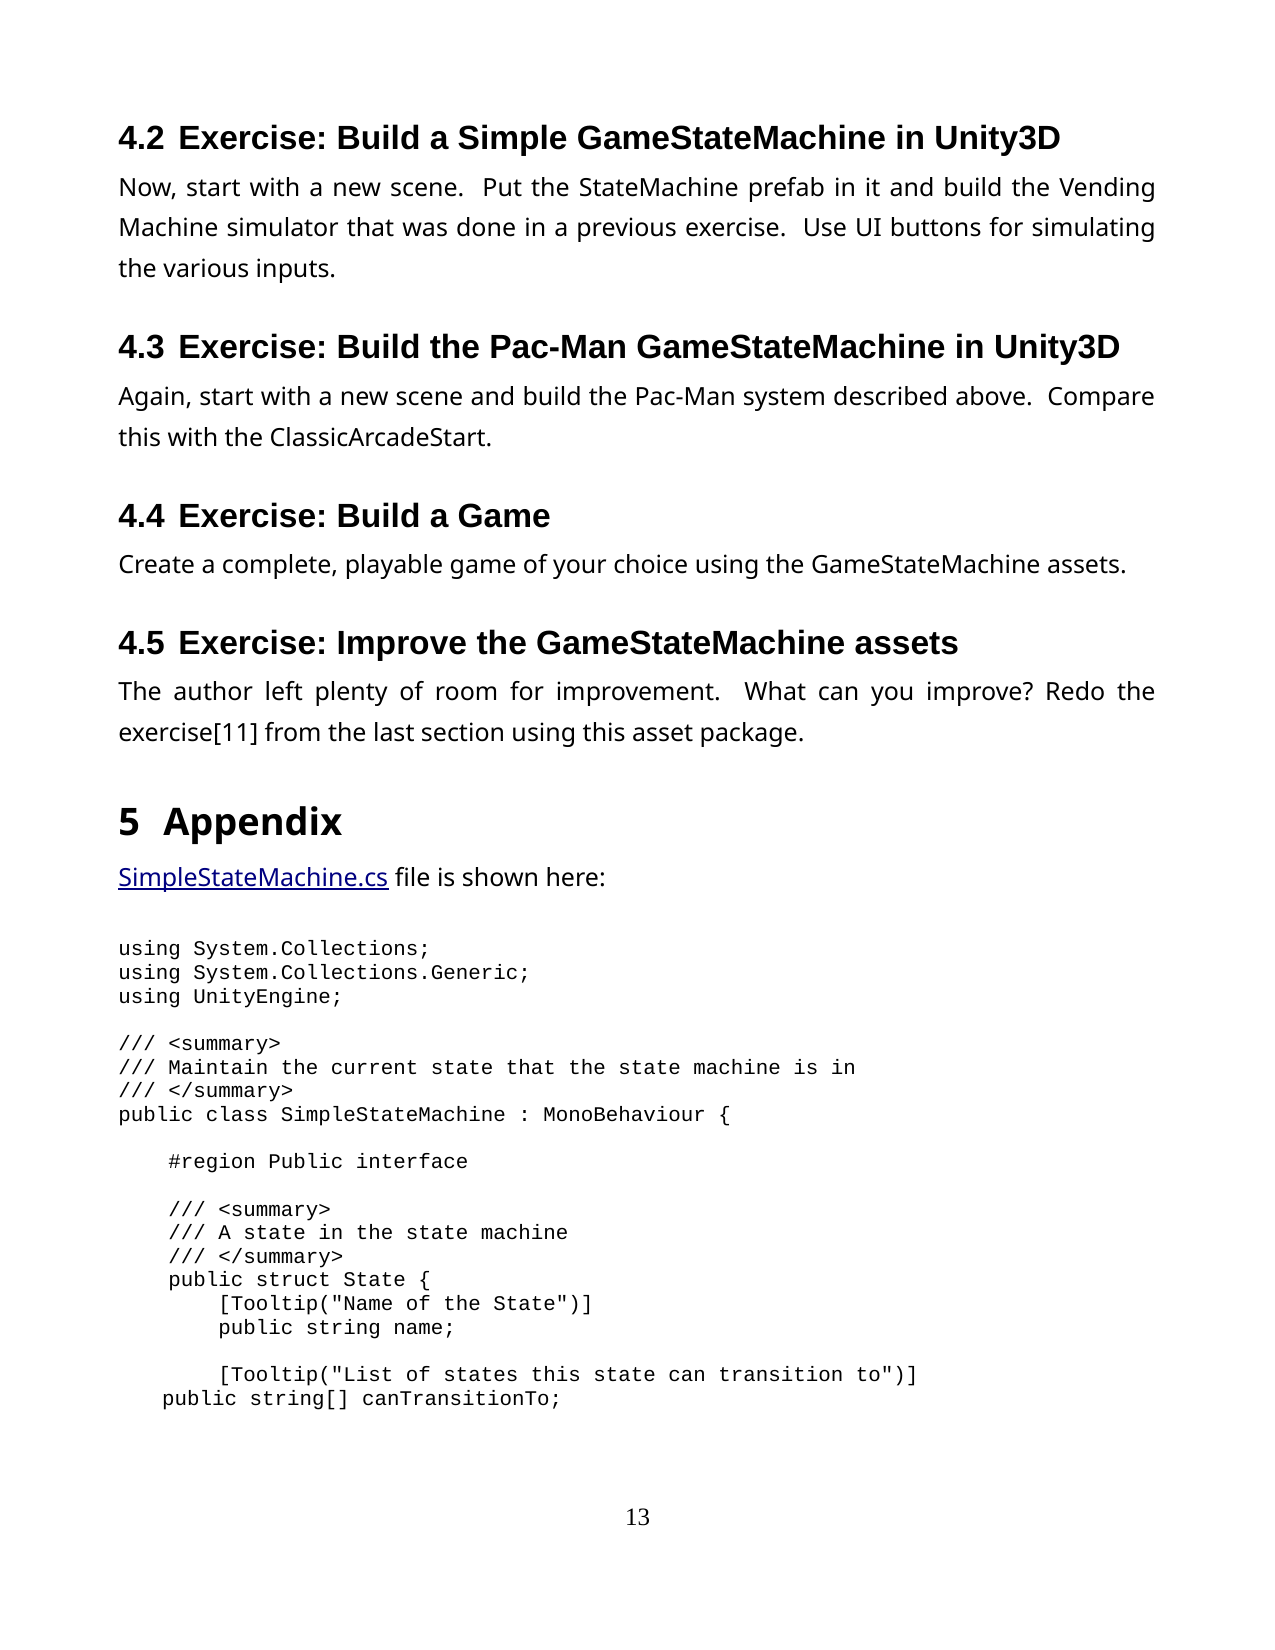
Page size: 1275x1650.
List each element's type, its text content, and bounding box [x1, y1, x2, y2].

subtitle Exercise: Build a Game [118, 495, 1157, 534]
text public string name; [118, 1317, 1157, 1340]
text /// <summary> [118, 1033, 1157, 1057]
text #region Public interface [118, 1151, 1157, 1175]
text [Tooltip("List of states this state can transition to")] [118, 1364, 1157, 1388]
text using System.Collections.Generic; [118, 962, 1157, 986]
text Create a complete, playable game of your choice using the GameStateMachine assets. [118, 547, 1157, 581]
text [Tooltip("Name of the State")] [118, 1293, 1157, 1317]
text using UnityEngine; [118, 986, 1157, 1009]
subtitle Exercise: Build a Simple GameStateMachine in Unity3D [118, 118, 1157, 157]
text /// A state in the state machine [118, 1222, 1157, 1246]
text The author left plenty of room for improvement. What can you improve? Redo the exercise[10] from the last section using this asset package. [118, 674, 1157, 749]
text Again, start with a new scene and build the Pac-Man system described above. Compare this with the ClassicArcadeStart. [118, 378, 1157, 453]
text public class SimpleStateMachine : MonoBehaviour { [118, 1104, 1157, 1128]
text /// <summary> [118, 1198, 1157, 1222]
text /// </summary> [118, 1080, 1157, 1104]
text public struct State { [118, 1269, 1157, 1293]
text public string[] canTransitionTo; [118, 1388, 1157, 1411]
text /// </summary> [118, 1246, 1157, 1269]
text /// Maintain the current state that the state machine is in [118, 1057, 1157, 1080]
text using System.Collections; [118, 938, 1157, 962]
text SimpleStateMachine.cs file is shown here: [118, 859, 1157, 893]
subtitle Exercise: Improve the GameStateMachine assets [118, 623, 1157, 661]
text Now, start with a new scene. Put the StateMachine prefab in it and build the Vending Machine simulator that was done in a previous exercise. Use UI buttons for simulating the various inputs. [118, 169, 1157, 285]
subtitle Exercise: Build the Pac-Man GameStateMachine in Unity3D [118, 327, 1157, 366]
subtitle Appendix [118, 795, 1157, 847]
